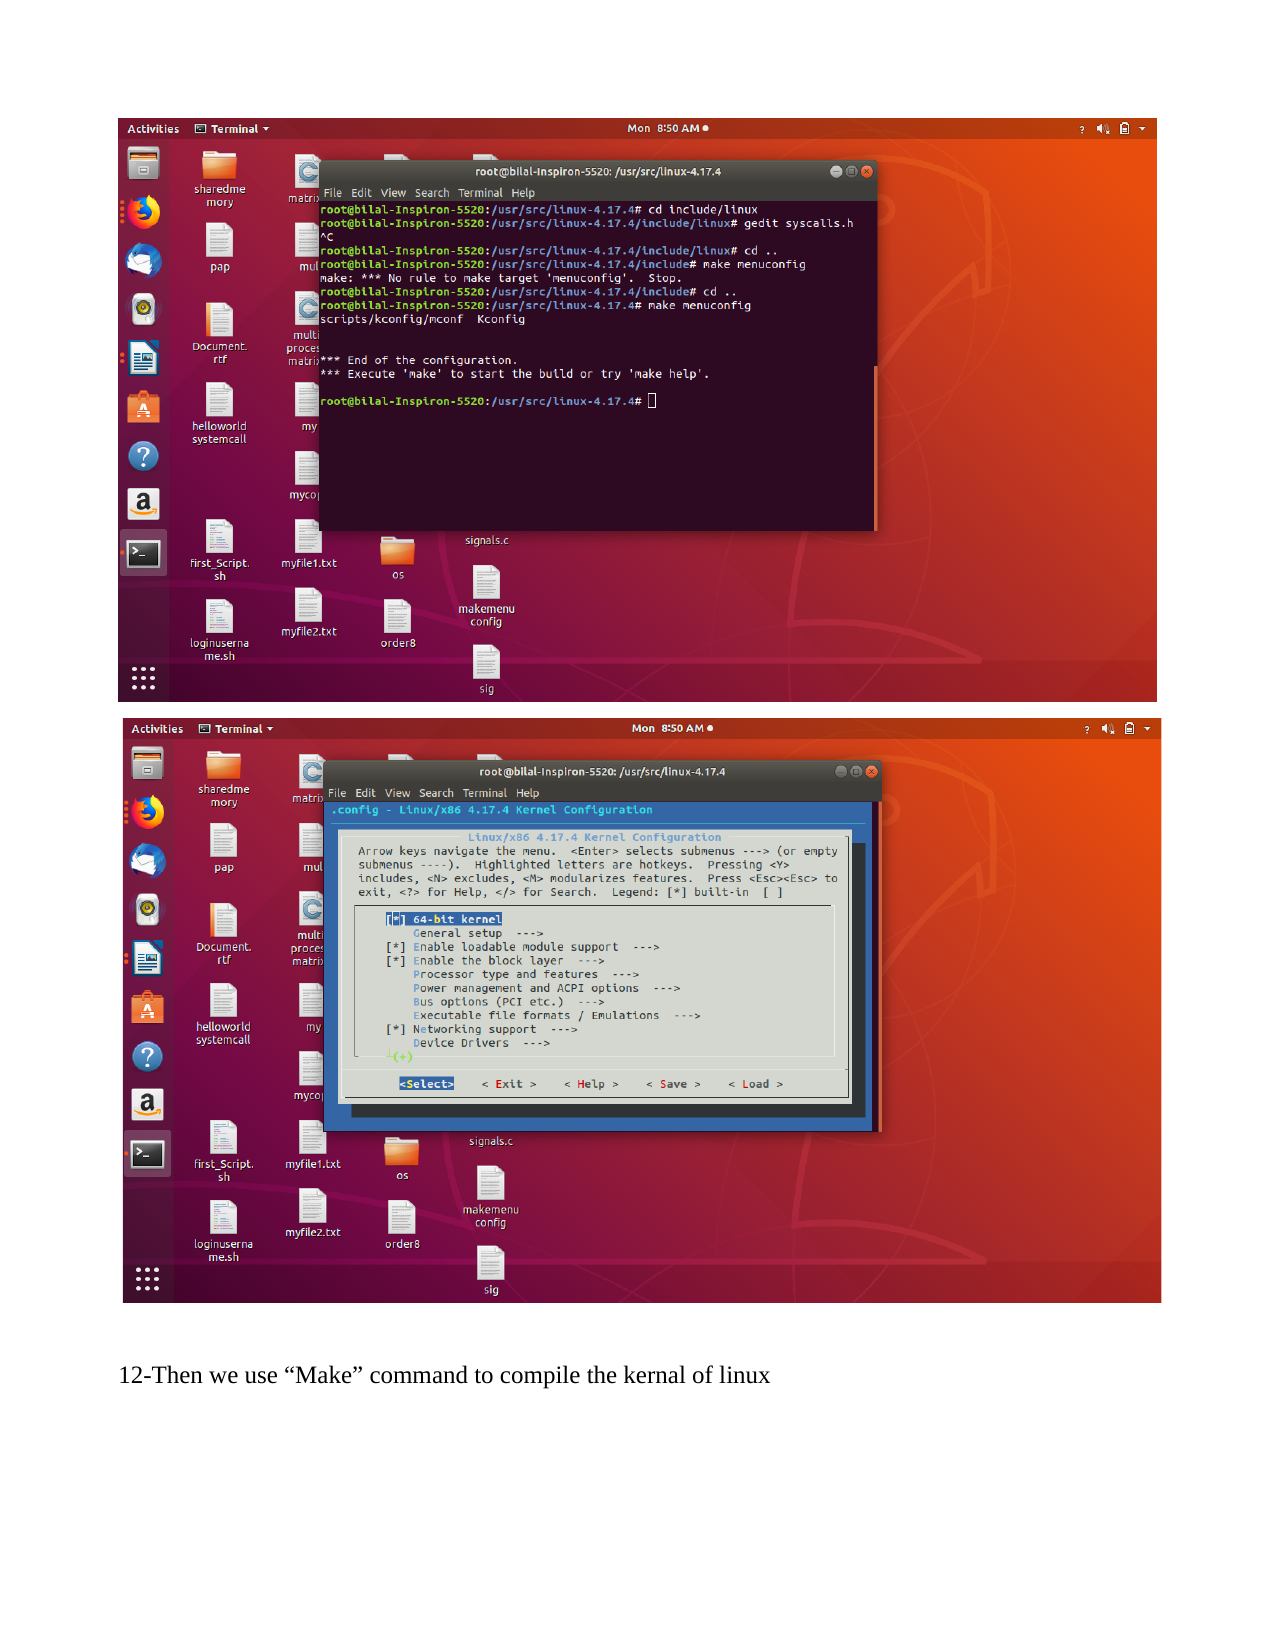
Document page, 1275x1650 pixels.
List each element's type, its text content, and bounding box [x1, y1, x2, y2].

text 12-Then we use “Make” command to compile the kernal of linux [118, 1360, 1157, 1389]
picture [118, 118, 1157, 702]
picture [122, 718, 1162, 1303]
